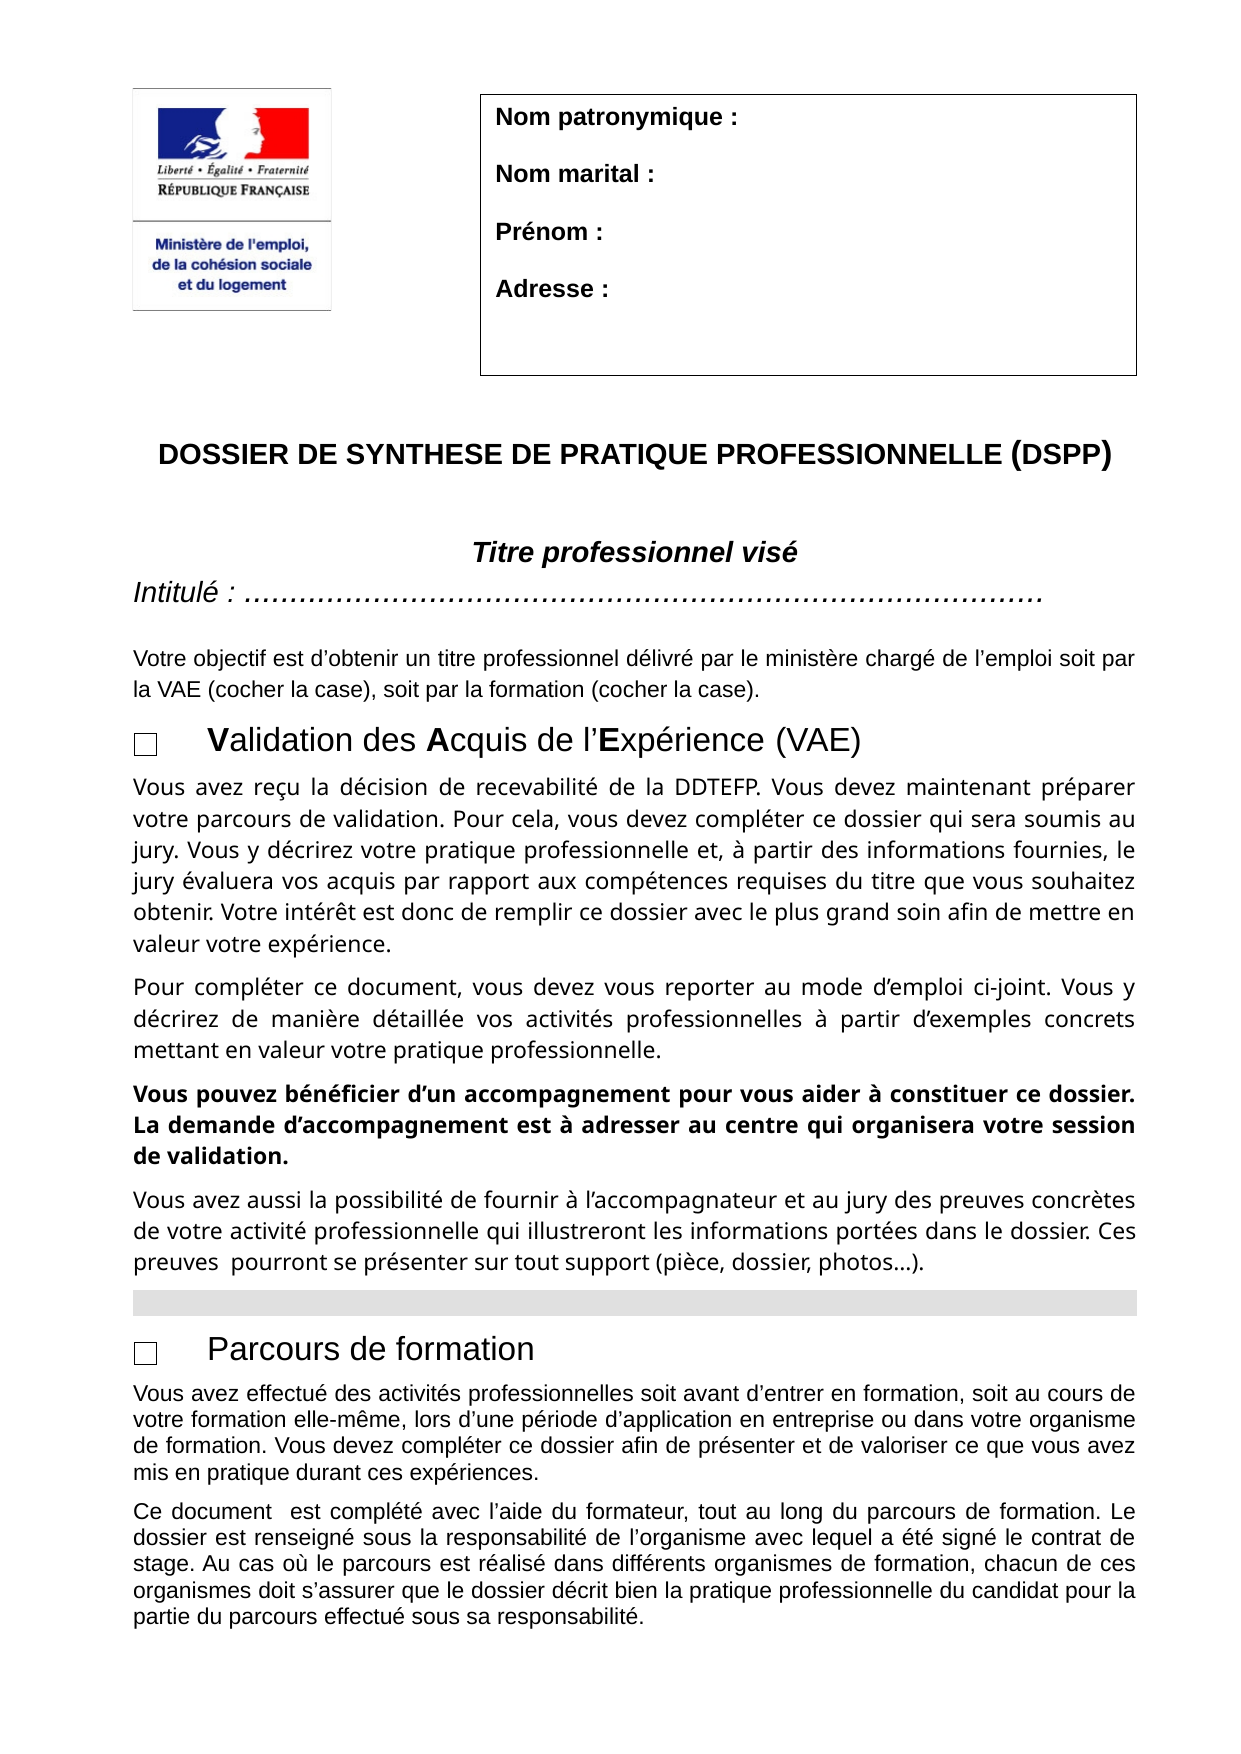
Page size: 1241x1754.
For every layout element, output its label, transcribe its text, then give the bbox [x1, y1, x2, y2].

text Vous avez effectué des activités professionnelles soit avant d’entrer en formation, soit au cours de votre formation elle-même, lors d’une période d’application en entreprise ou dans votre organisme de formation. Vous devez compléter ce dossier afin de présenter et de valoriser ce que vous avez mis en pratique durant ces expériences. [133, 1380, 1137, 1485]
subtitle Titre professionnel visé [133, 535, 1137, 568]
text Ce document est complété avec l’aide du formateur, tout au long du parcours de formation. Le dossier est renseigné sous la responsabilité de l’organisme avec lequel a été signé le contrat de stage. Au cas où le parcours est réalisé dans différents organismes de formation, chacun de ces organismes doit s’assurer que le dossier décrit bien la pratique professionnelle du candidat pour la partie du parcours effectué sous sa responsabilité. [133, 1498, 1137, 1629]
text Adresse : [495, 274, 1121, 303]
text Vous avez aussi la possibilité de fournir à l’accompagnateur et au jury des preuves concrètes de votre activité professionnelle qui illustreront les informations portées dans le dossier. Ces preuves pourront se présenter sur tout support (pièce, dossier, photos…). [133, 1184, 1137, 1277]
text Intitulé : [133, 575, 1137, 608]
text Votre objectif est d’obtenir un titre professionnel délivré par le ministère chargé de l’emploi soit par la VAE (cocher la case), soit par la formation (cocher la case). [133, 645, 1137, 703]
text Nom marital : [495, 159, 1121, 188]
text Vous pouvez bénéficier d’un accompagnement pour vous aider à constituer ce dossier. La demande d’accompagnement est à adresser au centre qui organisera votre session de validation. [133, 1077, 1137, 1171]
text Parcours de formation [133, 1329, 1137, 1367]
picture [132, 88, 332, 311]
text Vous avez reçu la décision de recevabilité de la DDTEFP. Vous devez maintenant préparer votre parcours de validation. Pour cela, vous devez compléter ce dossier qui sera soumis au jury. Vous y décrirez votre pratique professionnelle et, à partir des informations fournies, le jury évaluera vos acquis par rapport aux compétences requises du titre que vous souhaitez obtenir. Votre intérêt est donc de remplir ce dossier avec le plus grand soin afin de mettre en valeur votre expérience. [133, 771, 1137, 959]
text Pour compléter ce document, vous devez vous reporter au mode d’emploi ci-joint. Vous y décrirez de manière détaillée vos activités professionnelles à partir d’exemples concrets mettant en valeur votre pratique professionnelle. [133, 971, 1137, 1065]
text DOSSIER DE SYNTHESE DE PRATIQUE PROFESSIONNELLE (DSPP) [133, 433, 1137, 471]
text Validation des Acquis de l’Expérience (VAE) [133, 720, 1137, 759]
text Nom patronymique : [495, 102, 1121, 131]
text Prénom : [495, 217, 1121, 246]
